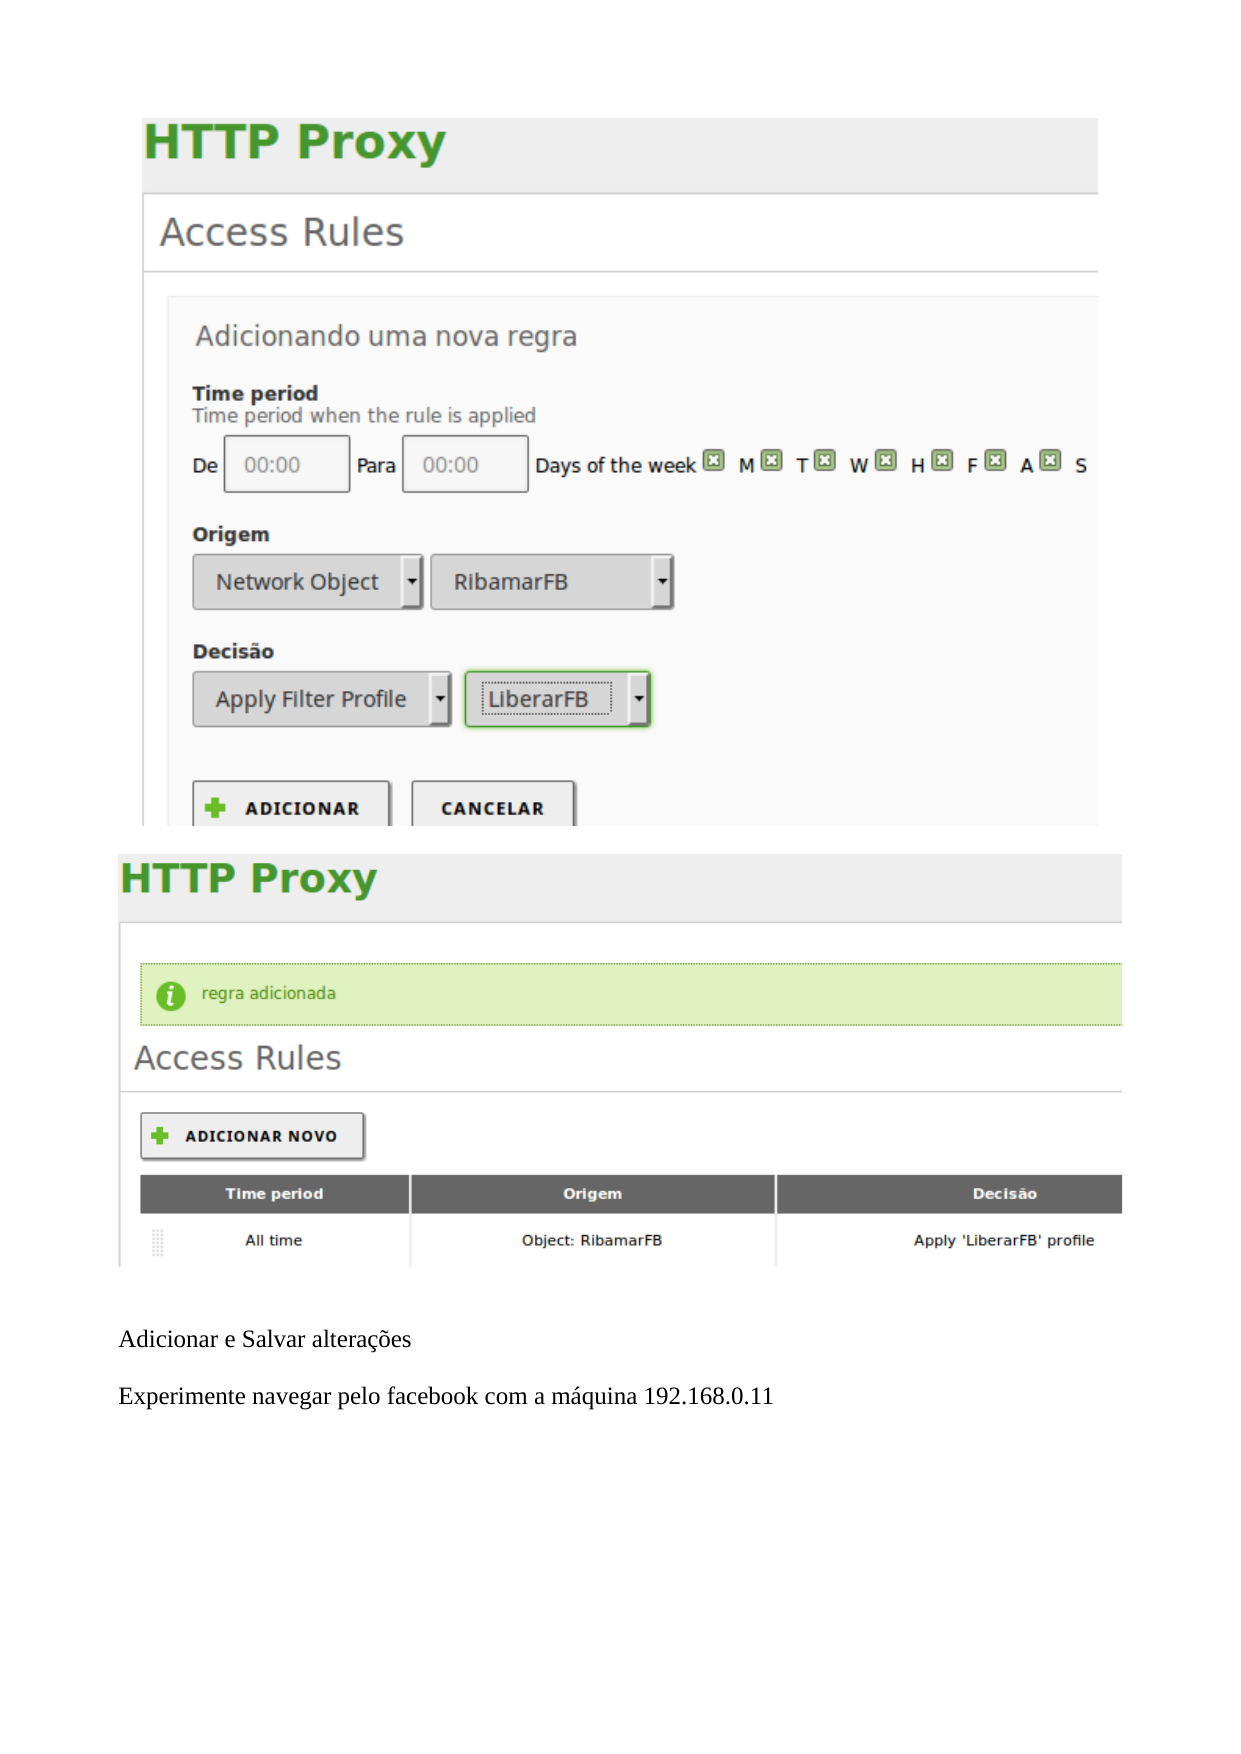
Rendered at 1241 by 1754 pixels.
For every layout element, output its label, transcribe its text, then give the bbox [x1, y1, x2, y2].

text Experimente navegar pelo facebook com a máquina 192.168.0.11 [118, 1381, 1122, 1410]
text Adicionar e Salvar alterações [118, 1324, 1122, 1353]
picture [142, 118, 1099, 826]
picture [118, 854, 1123, 1267]
